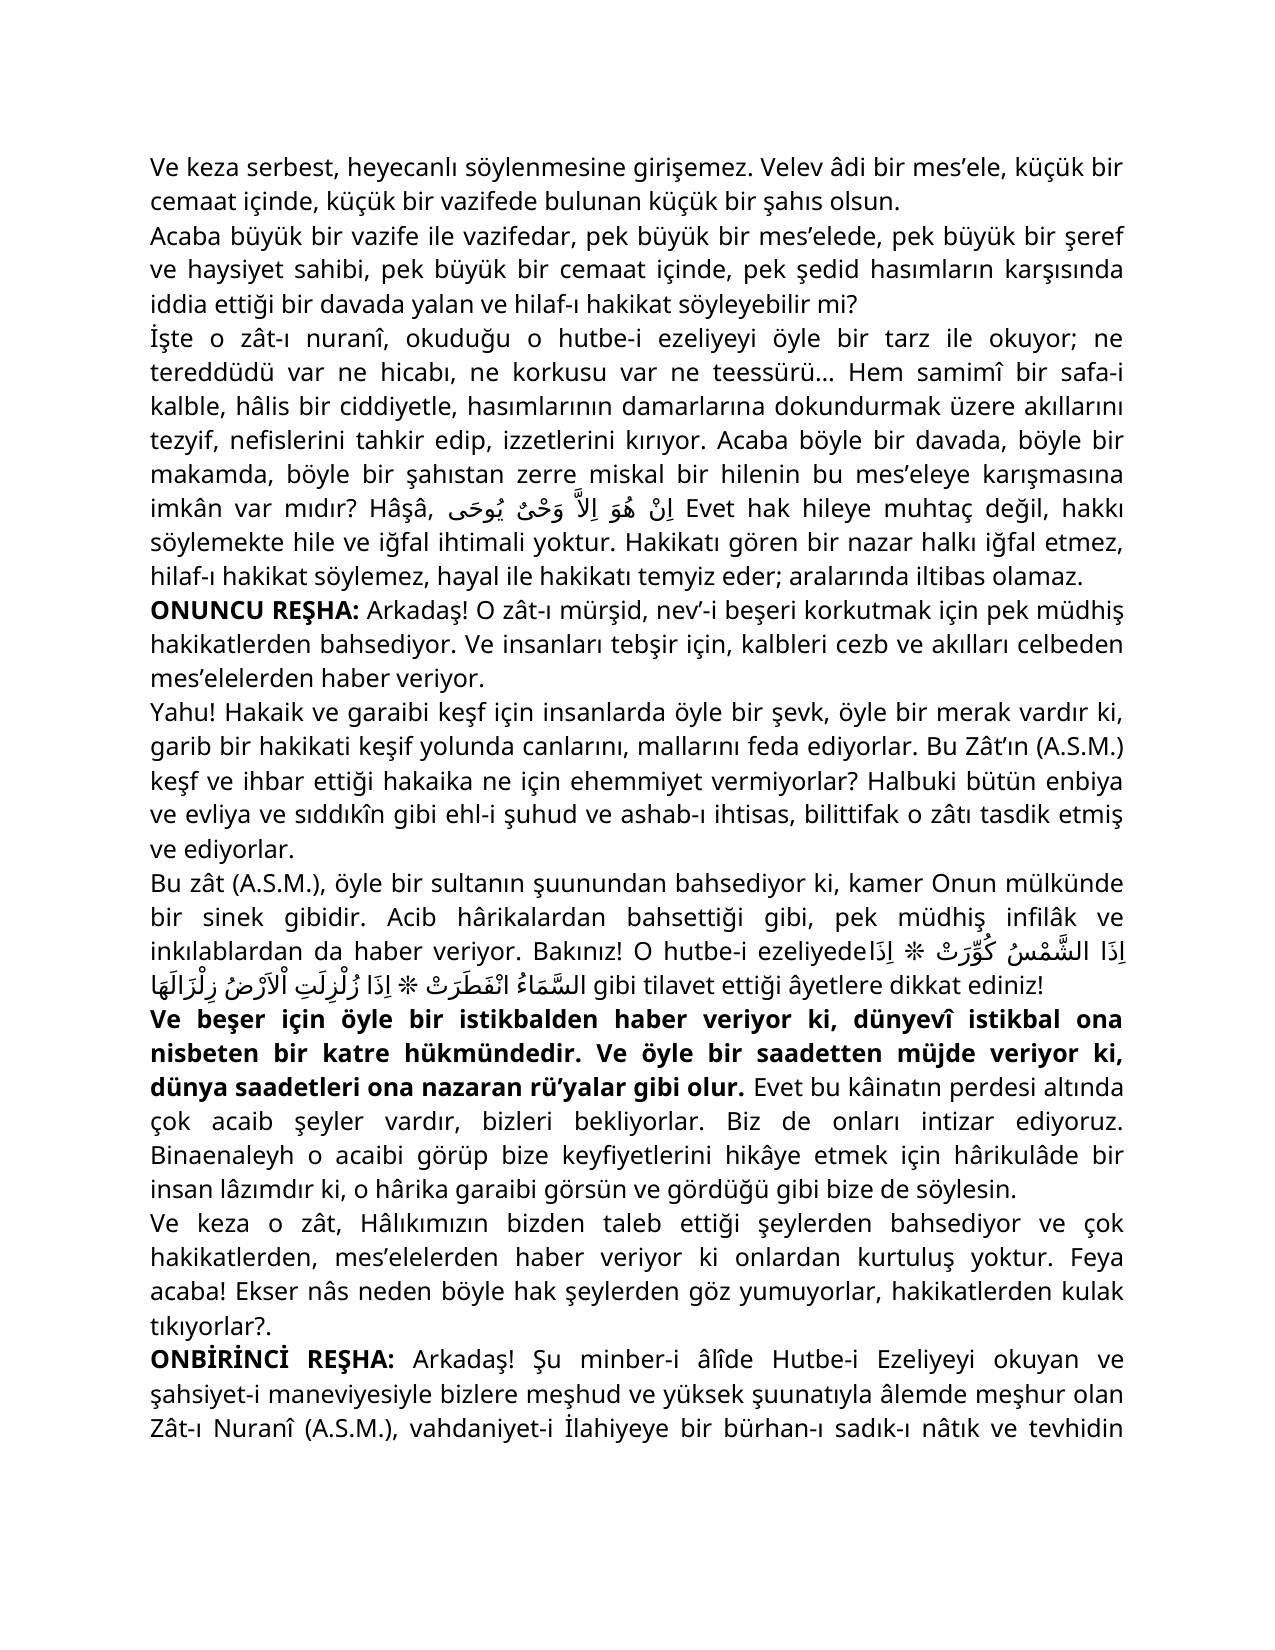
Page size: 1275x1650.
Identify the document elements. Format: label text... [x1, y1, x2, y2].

text Yahu! Hakaik ve garaibi keşf için insanlarda öyle bir şevk, öyle bir merak vardır ki, garib bir hakikati keşif yolunda canlarını, mallarını feda ediyorlar. Bu Zât’ın (A.S.M.) keşf ve ihbar ettiği hakaika ne için ehemmiyet vermiyorlar? Halbuki bütün enbiya ve evliya ve sıddıkîn gibi ehl-i şuhud ve ashab-ı ihtisas, bilittifak o zâtı tasdik etmiş ve ediyorlar. [150, 695, 1125, 865]
text Acaba büyük bir vazife ile vazifedar, pek büyük bir mes’elede, pek büyük bir şeref ve haysiyet sahibi, pek büyük bir cemaat içinde, pek şedid hasımların karşısında iddia ettiği bir davada yalan ve hilaf-ı hakikat söyleyebilir mi? [150, 218, 1125, 320]
text İşte o zât-ı nuranî, okuduğu o hutbe-i ezeliyeyi öyle bir tarz ile okuyor; ne tereddüdü var ne hicabı, ne korkusu var ne teessürü… Hem samimî bir safa-i kalble, hâlis bir ciddiyetle, hasımlarının damarlarına dokundurmak üzere akıllarını tezyif, nefislerini tahkir edip, izzetlerini kırıyor. Acaba böyle bir davada, böyle bir makamda, böyle bir şahıstan zerre miskal bir hilenin bu mes’eleye karışmasına imkân var mıdır? Hâşâ, اِنْ هُوَ اِلاَّ وَحْىٌ يُوحَى Evet hak hileye muhtaç değil, hakkı söylemekte hile ve iğfal ihtimali yoktur. Hakikatı gören bir nazar halkı iğfal etmez, hilaf-ı hakikat söylemez, hayal ile hakikatı temyiz eder; aralarında iltibas olamaz. [150, 320, 1125, 593]
text Ve keza serbest, heyecanlı söylenmesine girişemez. Velev âdi bir mes’ele, küçük bir cemaat içinde, küçük bir vazifede bulunan küçük bir şahıs olsun. [150, 150, 1125, 218]
text Ve keza o zât, Hâlıkımızın bizden taleb ettiği şeylerden bahsediyor ve çok hakikatlerden, mes’elelerden haber veriyor ki onlardan kurtuluş yoktur. Feya acaba! Ekser nâs neden böyle hak şeylerden göz yumuyorlar, hakikatlerden kulak tıkıyorlar?. [150, 1206, 1125, 1342]
text Ve beşer için öyle bir istikbalden haber veriyor ki, dünyevî istikbal ona nisbeten bir katre hükmündedir. Ve öyle bir saadetten müjde veriyor ki, dünya saadetleri ona nazaran rü’yalar gibi olur. Evet bu kâinatın perdesi altında çok acaib şeyler vardır, bizleri bekliyorlar. Biz de onları intizar ediyoruz. Binaenaleyh o acaibi görüp bize keyfiyetlerini hikâye etmek için hârikulâde bir insan lâzımdır ki, o hârika garaibi görsün ve gördüğü gibi bize de söylesin. [150, 1002, 1125, 1206]
text ONBİRİNCİ REŞHA: Arkadaş! Şu minber-i âlîde Hutbe-i Ezeliyeyi okuyan ve şahsiyet-i maneviyesiyle bizlere meşhud ve yüksek şuunatıyla âlemde meşhur olan Zât-ı Nuranî (A.S.M.), vahdaniyet-i İlahiyeye bir bürhan-ı sadık-ı nâtık ve tevhidin [150, 1342, 1125, 1444]
text Bu zât (A.S.M.), öyle bir sultanın şuunundan bahsediyor ki, kamer Onun mülkünde bir sinek gibidir. Acib hârikalardan bahsettiği gibi, pek müdhiş infilâk ve inkılablardan da haber veriyor. Bakınız! O hutbe-i ezeliyedeاِذَا الشَّمْسُ كُوِّرَتْ ❊ اِذَا السَّمَاءُ انْفَطَرَتْ ❊ اِذَا زُلْزِلَتِ اْلاَرْضُ زِلْزَالَهَا gibi tilavet ettiği âyetlere dikkat ediniz! [150, 865, 1125, 1002]
text ONUNCU REŞHA: Arkadaş! O zât-ı mürşid, nev’-i beşeri korkutmak için pek müdhiş hakikatlerden bahsediyor. Ve insanları tebşir için, kalbleri cezb ve akılları celbeden mes’elelerden haber veriyor. [150, 593, 1125, 695]
